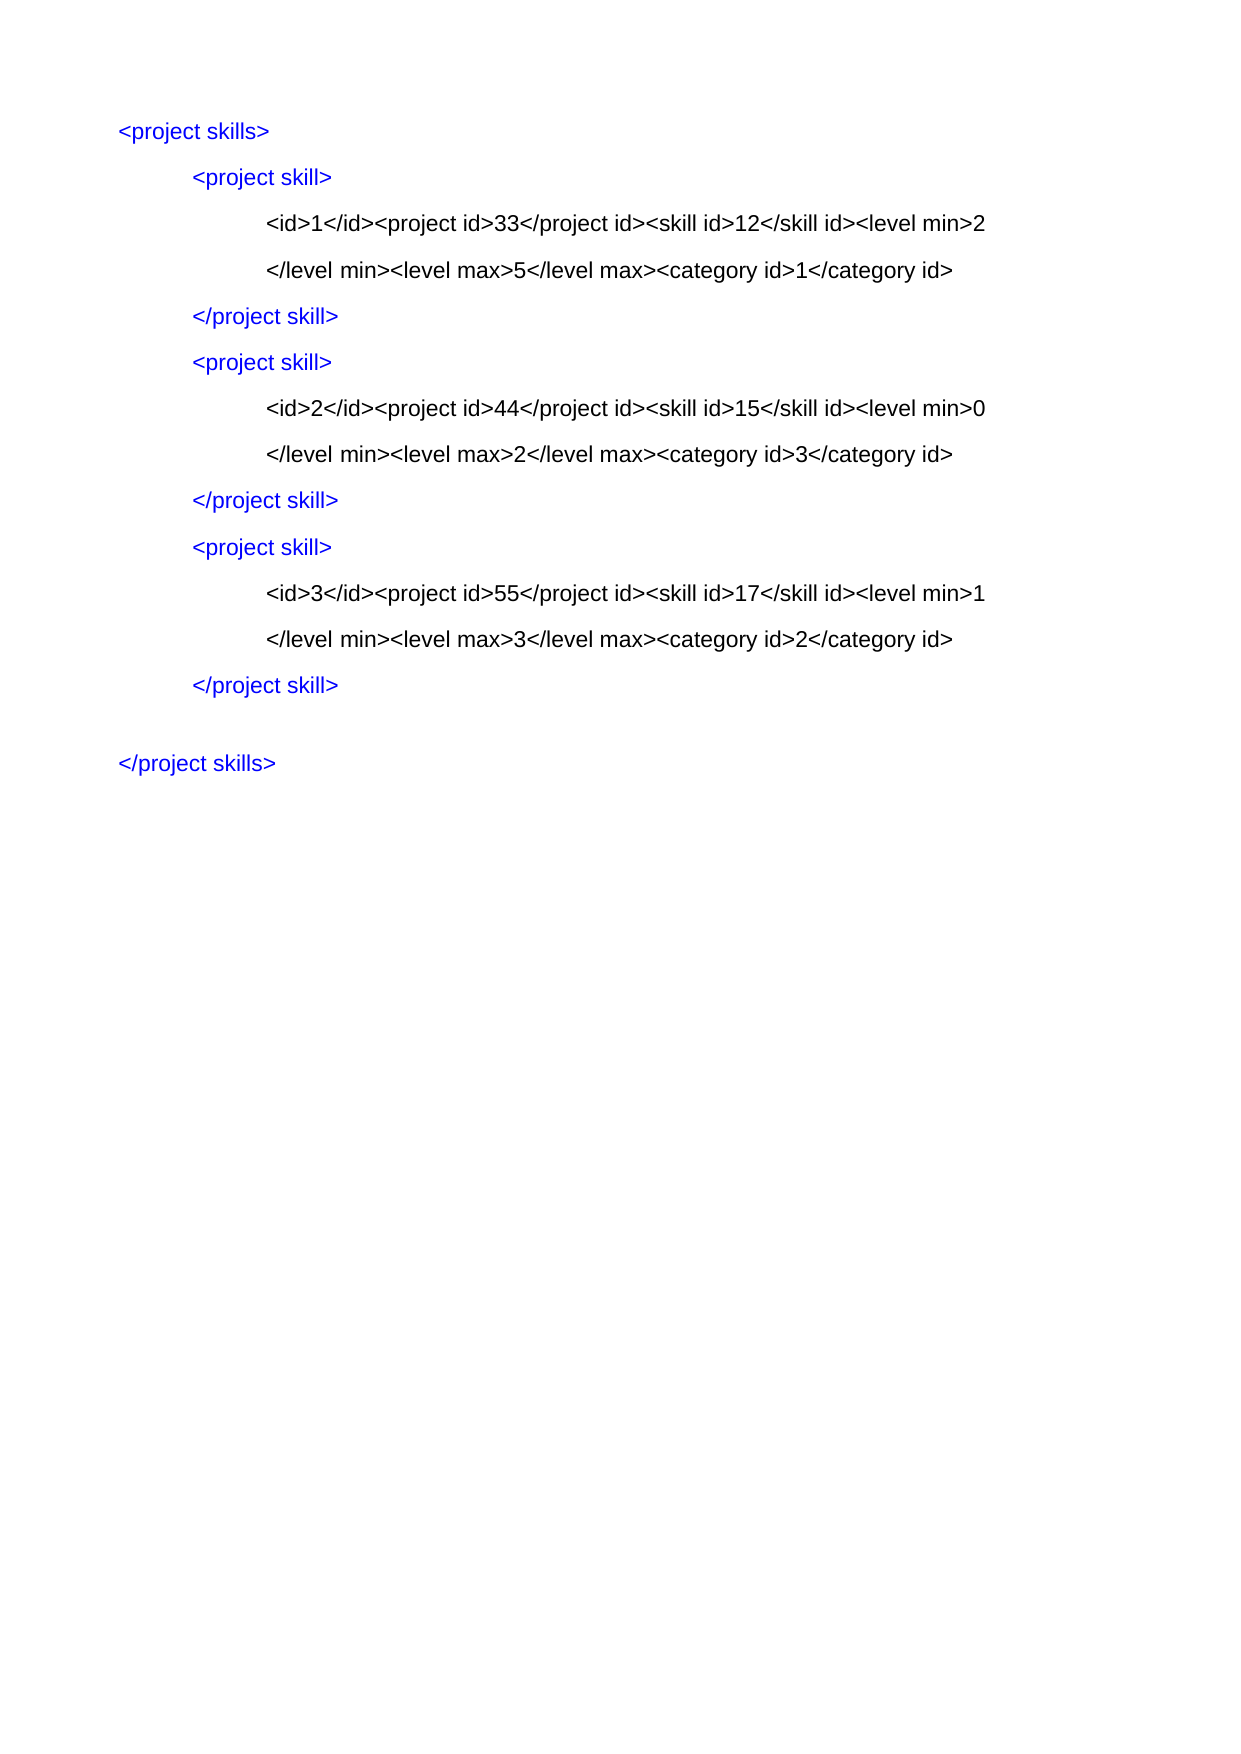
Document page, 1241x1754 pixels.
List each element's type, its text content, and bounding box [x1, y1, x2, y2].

text <id>3</id><project id>55</project id><skill id>17</skill id><level min>1 [118, 579, 1122, 606]
text </level min><level max>2</level max><category id>3</category id> [118, 441, 1122, 467]
text <project skill> [118, 533, 1122, 560]
text </project skill> [118, 672, 1122, 730]
text <project skills> [118, 118, 1122, 144]
text </project skill> [118, 487, 1122, 514]
text </project skill> [118, 303, 1122, 329]
text </project skills> [118, 749, 1122, 776]
text <id>1</id><project id>33</project id><skill id>12</skill id><level min>2 [118, 210, 1122, 237]
text <id>2</id><project id>44</project id><skill id>15</skill id><level min>0 [118, 395, 1122, 421]
text <project skill> [118, 164, 1122, 191]
text </level min><level max>5</level max><category id>1</category id> [118, 257, 1122, 283]
text </level min><level max>3</level max><category id>2</category id> [118, 626, 1122, 652]
text <project skill> [118, 349, 1122, 375]
